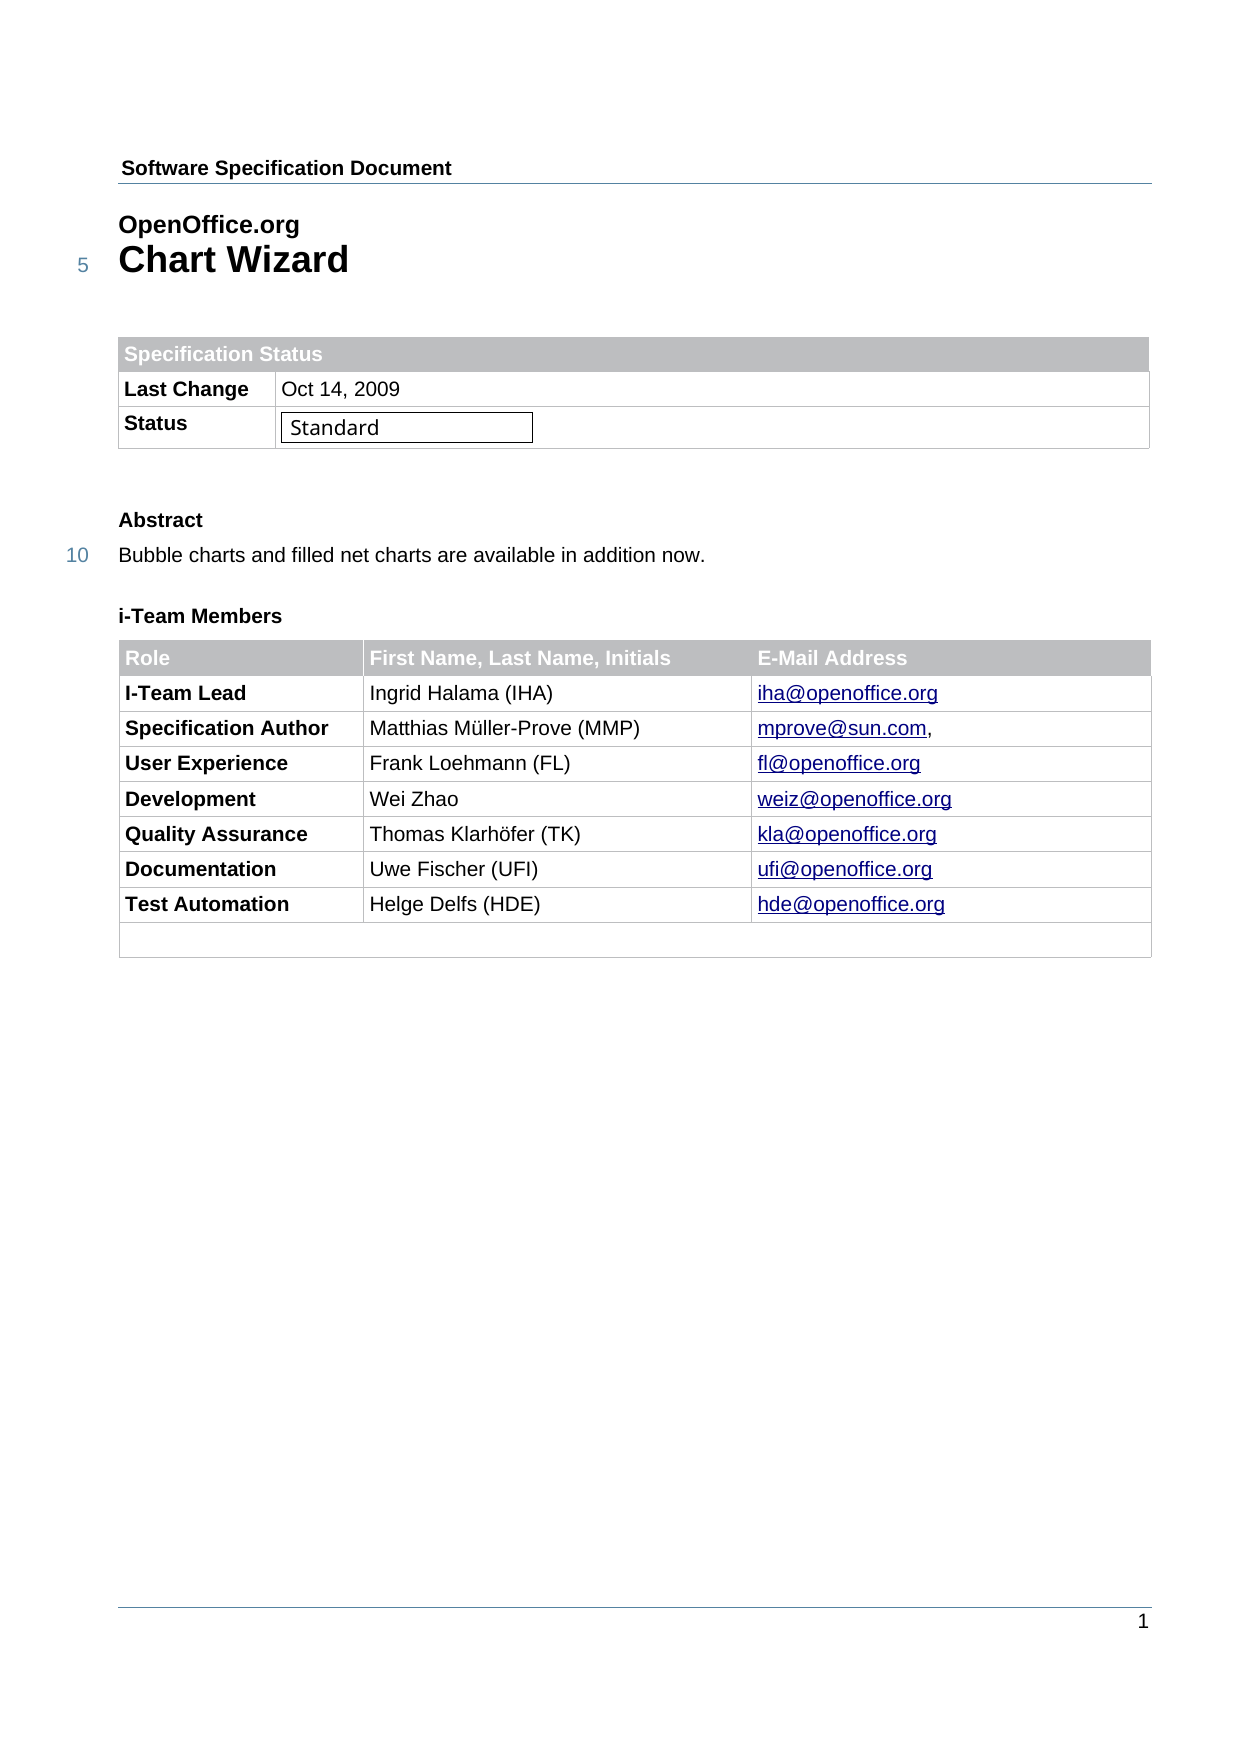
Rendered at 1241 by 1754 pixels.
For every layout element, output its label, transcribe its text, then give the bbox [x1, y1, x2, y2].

table_cell Thomas Klarhöfer (TK) [364, 817, 751, 851]
table_cell Documentation [120, 852, 363, 887]
table_cell mprove@sun.com, [752, 712, 1151, 746]
table_cell [120, 923, 1151, 957]
table_cell Uwe Fischer (UFI) [364, 852, 751, 887]
table_cell User Experience [120, 747, 363, 781]
table_cell Ingrid Halama (IHA) [364, 676, 751, 711]
table_cell Status [119, 407, 275, 447]
text Chart Wizard [118, 239, 1152, 281]
table_cell Frank Loehmann (FL) [364, 747, 751, 781]
text Bubble charts and filled net charts are available in addition now. [118, 544, 1152, 567]
table_cell ufi@openoffice.org [752, 852, 1151, 887]
table_cell I-Team Lead [120, 676, 363, 711]
table_header E-Mail Address [751, 640, 1151, 676]
table_cell Specification Author [120, 712, 363, 746]
subtitle i-Team Members [118, 605, 1152, 628]
table_cell hde@openoffice.org [752, 888, 1151, 922]
table_cell kla@openoffice.org [752, 817, 1151, 851]
text OpenOffice.org [118, 211, 1152, 239]
table_cell fl@openoffice.org [752, 747, 1151, 781]
text Software Specification Document [118, 154, 1152, 183]
table_header Specification Status [118, 337, 1149, 371]
table_cell Last Change [119, 372, 275, 406]
table_cell Quality Assurance [120, 817, 363, 851]
subtitle Abstract [118, 508, 1152, 531]
table_cell weiz@openoffice.org [752, 782, 1151, 816]
table_header First Name, Last Name, Initials [364, 640, 751, 676]
table_cell Wei Zhao [364, 782, 751, 816]
table_cell Helge Delfs (HDE) [364, 888, 751, 922]
table_cell Test Automation [120, 888, 363, 922]
table_cell Oct 14, 2009 [276, 372, 1149, 406]
table_cell Matthias Müller-Prove (MMP) [364, 712, 751, 746]
table_cell PRELIMINARY status is the initial conception of a specification. STANDARD A specification with status Standard is considered to be stable and has the approval of the i-Team. OBSOLETE An Obsolete specification is a specification that has been identified unnecessary. For example due to; technology changes or changes in other standards or specifications. [276, 407, 1149, 447]
table_header Role [119, 640, 363, 676]
table_cell Development [120, 782, 363, 816]
table_cell iha@openoffice.org [752, 676, 1151, 711]
